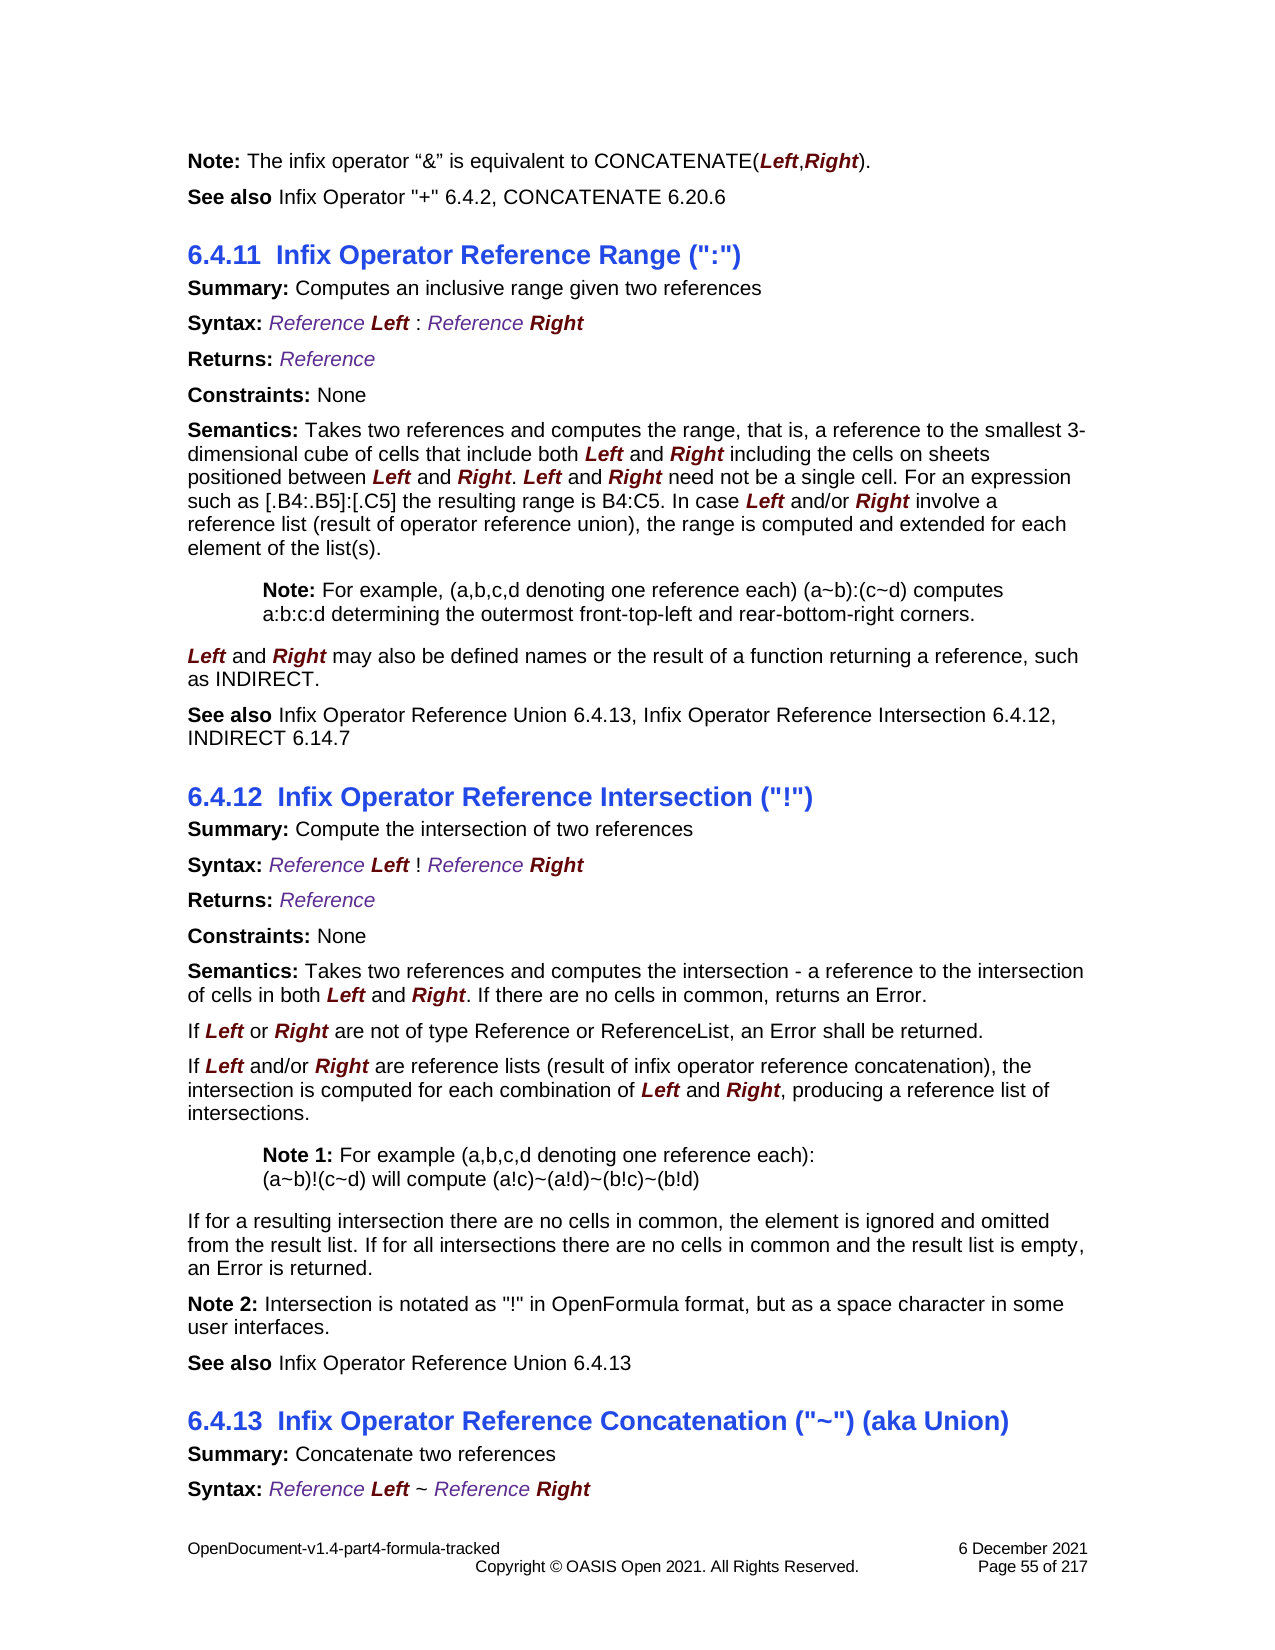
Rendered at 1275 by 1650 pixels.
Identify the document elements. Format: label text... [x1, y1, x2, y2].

text Semantics: Takes two references and computes the intersection - a reference to the intersection of cells in both Left and Right. If there are no cells in common, returns an Error. [187, 960, 1088, 1007]
text Note: For example, (a,b,c,d denoting one reference each) (a~b):(c~d) computes a:b:c:d determining the outermost front-top-left and rear-bottom-right corners. [262, 578, 1013, 626]
text Constraints: None [187, 383, 1088, 407]
text Note 1: For example (a,b,c,d denoting one reference each): (a~b)!(c~d) will compute (a!c)~(a!d)~(b!c)~(b!d) [262, 1144, 1013, 1191]
text See also Infix Operator Reference Union 6.4.13, Infix Operator Reference Intersection 6.4.12, INDIRECT 6.14.7 [187, 703, 1088, 750]
text See also Infix Operator "+" 6.4.2, CONCATENATE 6.20.6 [187, 186, 1088, 209]
text If for a resulting intersection there are no cells in common, the element is ignored and omitted from the result list. If for all intersections there are no cells in common and the result list is empty, an Error is returned. [187, 1209, 1088, 1280]
text Note: The infix operator “&” is equivalent to CONCATENATE(Left,Right). [187, 150, 1088, 173]
text Syntax: Reference Left ~ Reference Right [187, 1478, 1088, 1501]
subtitle Infix Operator Reference Intersection ("!") [187, 781, 1088, 811]
text Syntax: Reference Left : Reference Right [187, 312, 1088, 335]
subtitle Infix Operator Reference Concatenation ("~") (aka Union) [187, 1406, 1088, 1436]
text Summary: Concatenate two references [187, 1442, 1088, 1466]
text See also Infix Operator Reference Union 6.4.13 [187, 1351, 1088, 1375]
text Note 2: Intersection is notated as "!" in OpenFormula format, but as a space character in some user interfaces. [187, 1292, 1088, 1339]
text Returns: Reference [187, 347, 1088, 371]
text If Left or Right are not of type Reference or ReferenceList, an Error shall be returned. [187, 1019, 1088, 1043]
text Returns: Reference [187, 889, 1088, 912]
text Syntax: Reference Left ! Reference Right [187, 853, 1088, 877]
text If Left and/or Right are reference lists (result of infix operator reference concatenation), the intersection is computed for each combination of Left and Right, producing a reference list of intersections. [187, 1055, 1088, 1125]
text Semantics: Takes two references and computes the range, that is, a reference to the smallest 3-dimensional cube of cells that include both Left and Right including the cells on sheets positioned between Left and Right. Left and Right need not be a single cell. For an expression such as [.B4:.B5]:[.C5] the resulting range is B4:C5. In case Left and/or Right involve a reference list (result of operator reference union), the range is computed and extended for each element of the list(s). [187, 419, 1088, 560]
text Summary: Compute the intersection of two references [187, 817, 1088, 841]
text Left and Right may also be defined names or the result of a function returning a reference, such as INDIRECT. [187, 644, 1088, 691]
text Constraints: None [187, 924, 1088, 948]
subtitle Infix Operator Reference Range (":") [187, 240, 1088, 270]
text Summary: Computes an inclusive range given two references [187, 276, 1088, 300]
